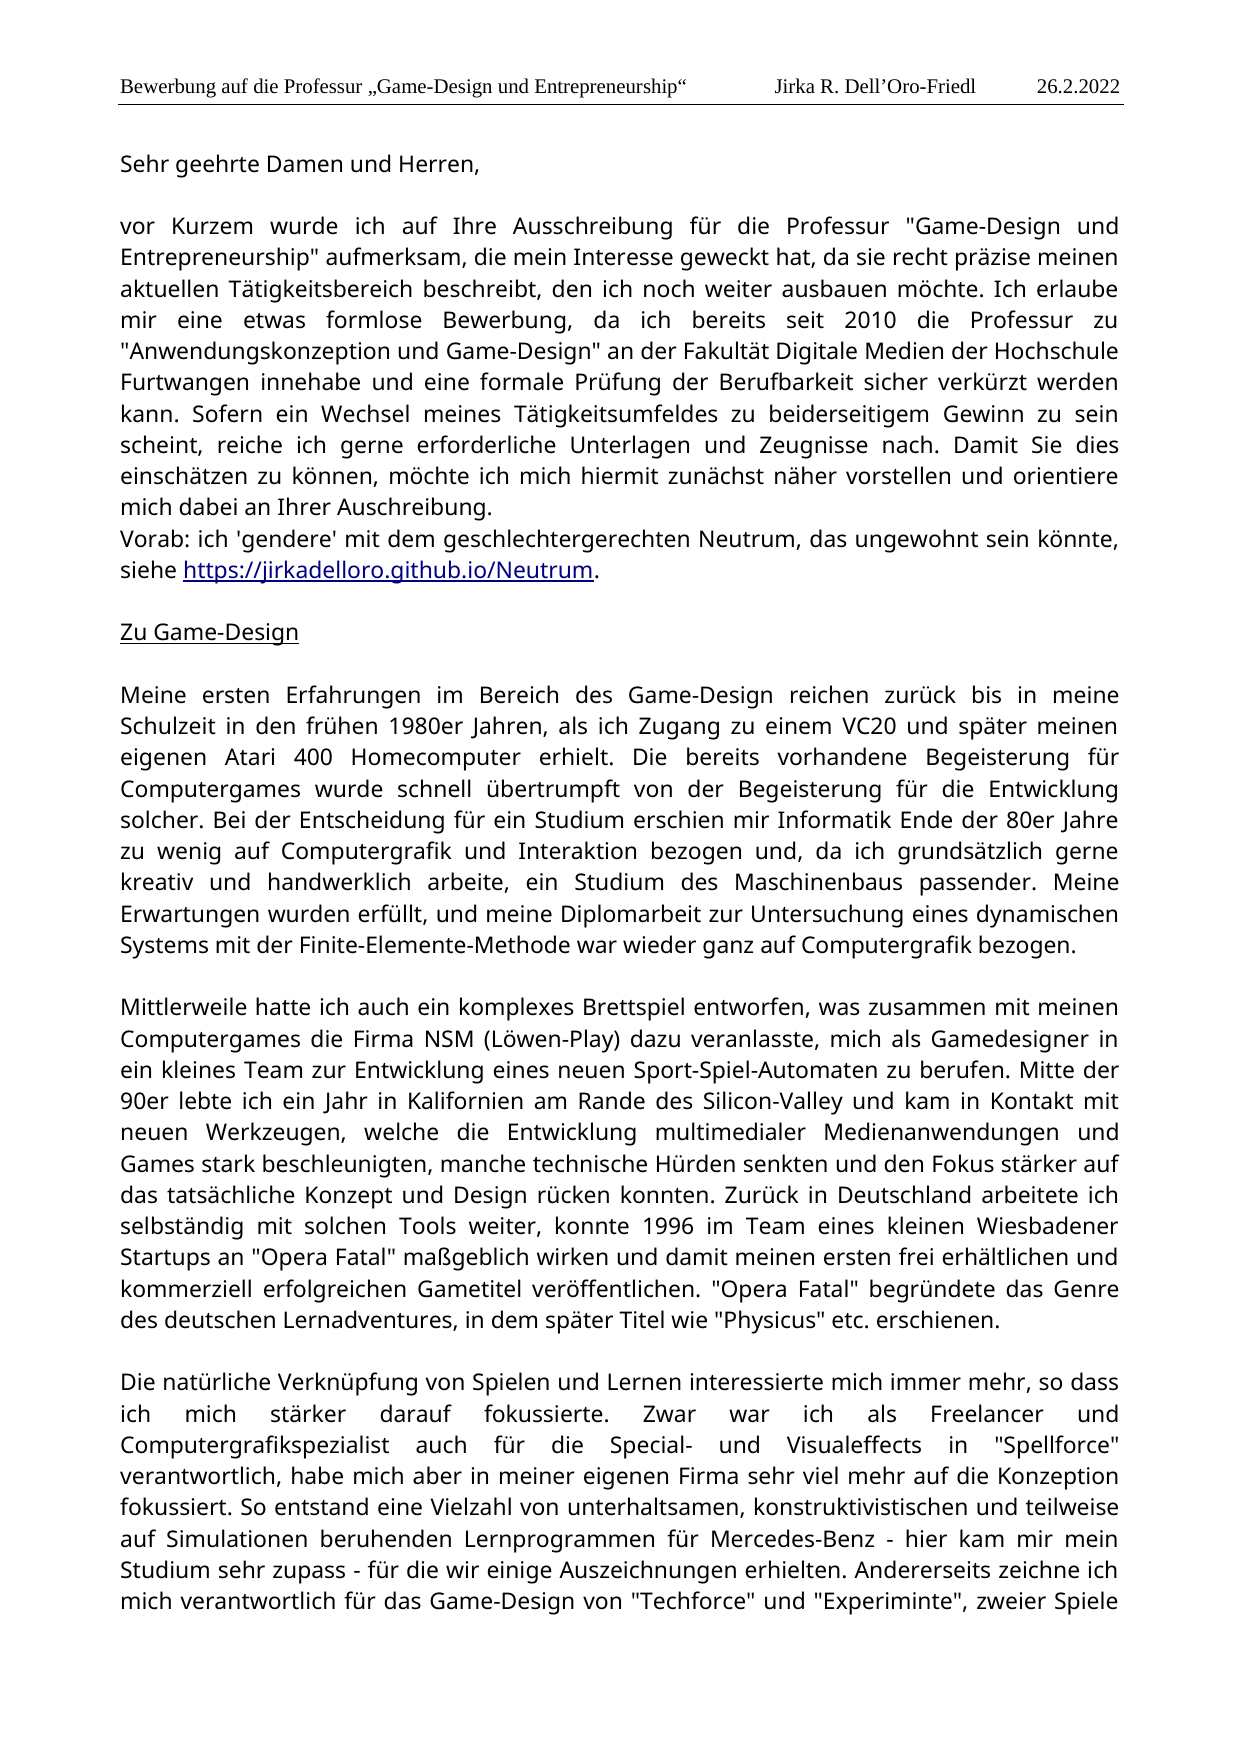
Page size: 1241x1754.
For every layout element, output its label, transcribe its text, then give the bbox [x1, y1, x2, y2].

text Meine ersten Erfahrungen im Bereich des Game-Design reichen zurück bis in meine Schulzeit in den frühen 1980er Jahren, als ich Zugang zu einem VC20 und später meinen eigenen Atari 400 Homecomputer erhielt. Die bereits vorhandene Begeisterung für Computergames wurde schnell übertrumpft von der Begeisterung für die Entwicklung solcher. Bei der Entscheidung für ein Studium erschien mir Informatik Ende der 80er Jahre zu wenig auf Computergrafik und Interaktion bezogen und, da ich grundsätzlich gerne kreativ und handwerklich arbeite, ein Studium des Maschinenbaus passender. Meine Erwartungen wurden erfüllt, und meine Diplomarbeit zur Untersuchung eines dynamischen Systems mit der Finite-Elemente-Methode war wieder ganz auf Computergrafik bezogen. [120, 679, 1120, 960]
text Vorab: ich 'gendere' mit dem geschlechtergerechten Neutrum, das ungewohnt sein könnte, siehe https://jirkadelloro.github.io/Neutrum. [120, 523, 1120, 585]
text Die natürliche Verknüpfung von Spielen und Lernen interessierte mich immer mehr, so dass ich mich stärker darauf fokussierte. Zwar war ich als Freelancer und Computergrafikspezialist auch für die Special- und Visualeffects in "Spellforce" verantwortlich, habe mich aber in meiner eigenen Firma sehr viel mehr auf die Konzeption fokussiert. So entstand eine Vielzahl von unterhaltsamen, konstruktivistischen und teilweise auf Simulationen beruhenden Lernprogrammen für Mercedes-Benz - hier kam mir mein Studium sehr zupass - für die wir einige Auszeichnungen erhielten. Andererseits zeichne ich mich verantwortlich für das Game-Design von "Techforce" und "Experiminte", zweier Spiele [120, 1366, 1120, 1616]
text Mittlerweile hatte ich auch ein komplexes Brettspiel entworfen, was zusammen mit meinen Computergames die Firma NSM (Löwen-Play) dazu veranlasste, mich als Gamedesigner in ein kleines Team zur Entwicklung eines neuen Sport-Spiel-Automaten zu berufen. Mitte der 90er lebte ich ein Jahr in Kalifornien am Rande des Silicon-Valley und kam in Kontakt mit neuen Werkzeugen, welche die Entwicklung multimedialer Medienanwendungen und Games stark beschleunigten, manche technische Hürden senkten und den Fokus stärker auf das tatsächliche Konzept und Design rücken konnten. Zurück in Deutschland arbeitete ich selbständig mit solchen Tools weiter, konnte 1996 im Team eines kleinen Wiesbadener Startups an "Opera Fatal" maßgeblich wirken und damit meinen ersten frei erhältlichen und kommerziell erfolgreichen Gametitel veröffentlichen. "Opera Fatal" begründete das Genre des deutschen Lernadventures, in dem später Titel wie "Physicus" etc. erschienen. [120, 991, 1120, 1335]
text vor Kurzem wurde ich auf Ihre Ausschreibung für die Professur "Game-Design und Entrepreneurship" aufmerksam, die mein Interesse geweckt hat, da sie recht präzise meinen aktuellen Tätigkeitsbereich beschreibt, den ich noch weiter ausbauen möchte. Ich erlaube mir eine etwas formlose Bewerbung, da ich bereits seit 2010 die Professur zu "Anwendungskonzeption und Game-Design" an der Fakultät Digitale Medien der Hochschule Furtwangen innehabe und eine formale Prüfung der Berufbarkeit sicher verkürzt werden kann. Sofern ein Wechsel meines Tätigkeitsumfeldes zu beiderseitigem Gewinn zu sein scheint, reiche ich gerne erforderliche Unterlagen und Zeugnisse nach. Damit Sie dies einschätzen zu können, möchte ich mich hiermit zunächst näher vorstellen und orientiere mich dabei an Ihrer Auschreibung. [120, 210, 1120, 523]
text Sehr geehrte Damen und Herren, [120, 148, 1120, 179]
text Zu Game-Design [120, 616, 1120, 648]
